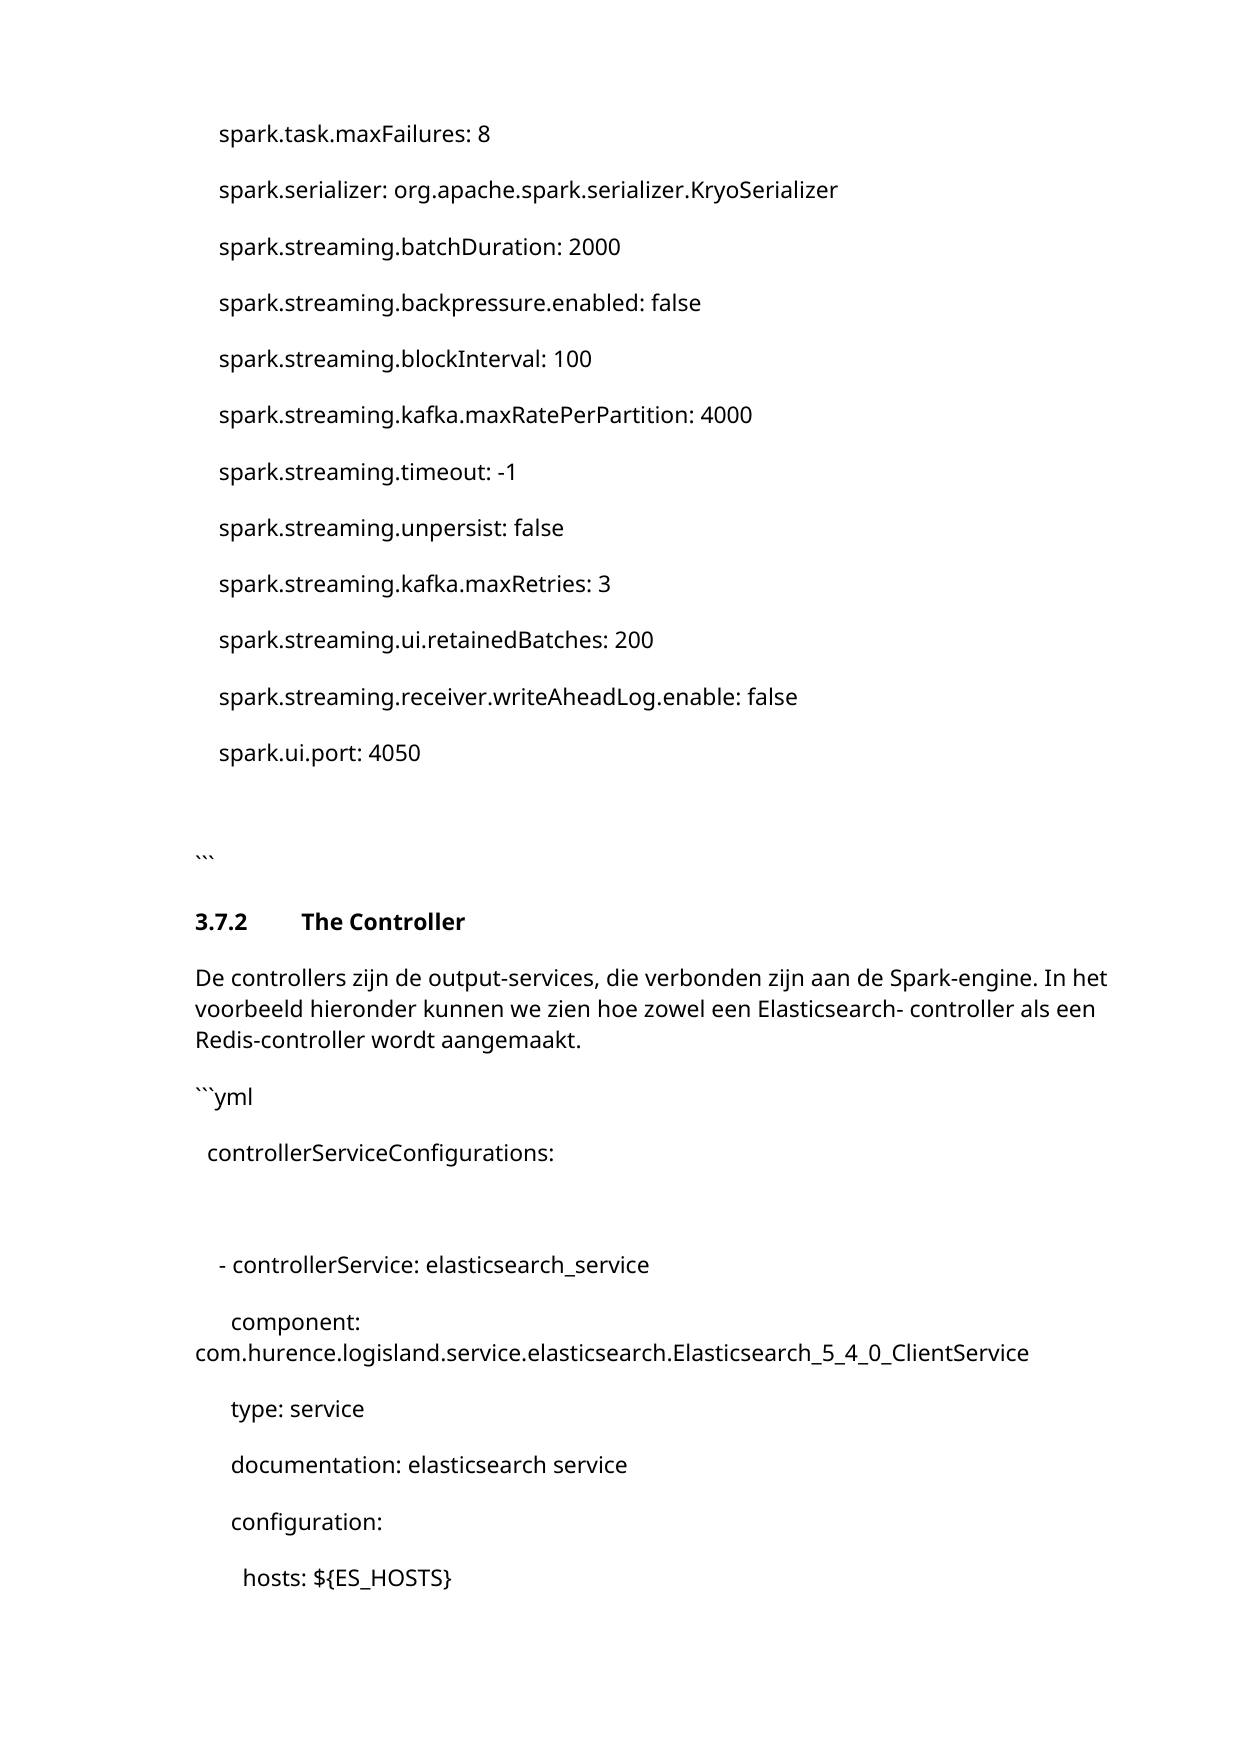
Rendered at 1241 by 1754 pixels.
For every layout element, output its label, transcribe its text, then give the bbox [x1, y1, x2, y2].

text spark.ui.port: 4050 [195, 737, 1122, 768]
text spark.streaming.ui.retainedBatches: 200 [195, 624, 1122, 656]
text controllerServiceConfigurations: [195, 1137, 1122, 1168]
text spark.streaming.timeout: -1 [195, 456, 1122, 487]
text De controllers zijn de output-services, die verbonden zijn aan de Spark-engine. In het voorbeeld hieronder kunnen we zien hoe zowel een Elasticsearch- controller als een Redis-controller wordt aangemaakt. [195, 962, 1122, 1056]
text spark.streaming.batchDuration: 2000 [195, 231, 1122, 262]
subtitle The Controller [195, 906, 1122, 937]
text spark.streaming.unpersist: false [195, 512, 1122, 543]
text spark.streaming.blockInterval: 100 [195, 343, 1122, 374]
text spark.task.maxFailures: 8 [195, 118, 1122, 149]
text hosts: ${ES_HOSTS} [195, 1562, 1122, 1593]
text - controllerService: elasticsearch_service [195, 1249, 1122, 1281]
text configuration: [195, 1506, 1122, 1537]
text spark.streaming.receiver.writeAheadLog.enable: false [195, 681, 1122, 712]
text spark.streaming.backpressure.enabled: false [195, 287, 1122, 318]
text documentation: elasticsearch service [195, 1449, 1122, 1481]
text ```yml [195, 1081, 1122, 1112]
text ``` [195, 849, 1122, 881]
text component: com.hurence.logisland.service.elasticsearch.Elasticsearch_5_4_0_ClientService [195, 1306, 1122, 1368]
text spark.serializer: org.apache.spark.serializer.KryoSerializer [195, 174, 1122, 206]
text spark.streaming.kafka.maxRetries: 3 [195, 568, 1122, 599]
text type: service [195, 1393, 1122, 1424]
text spark.streaming.kafka.maxRatePerPartition: 4000 [195, 399, 1122, 431]
